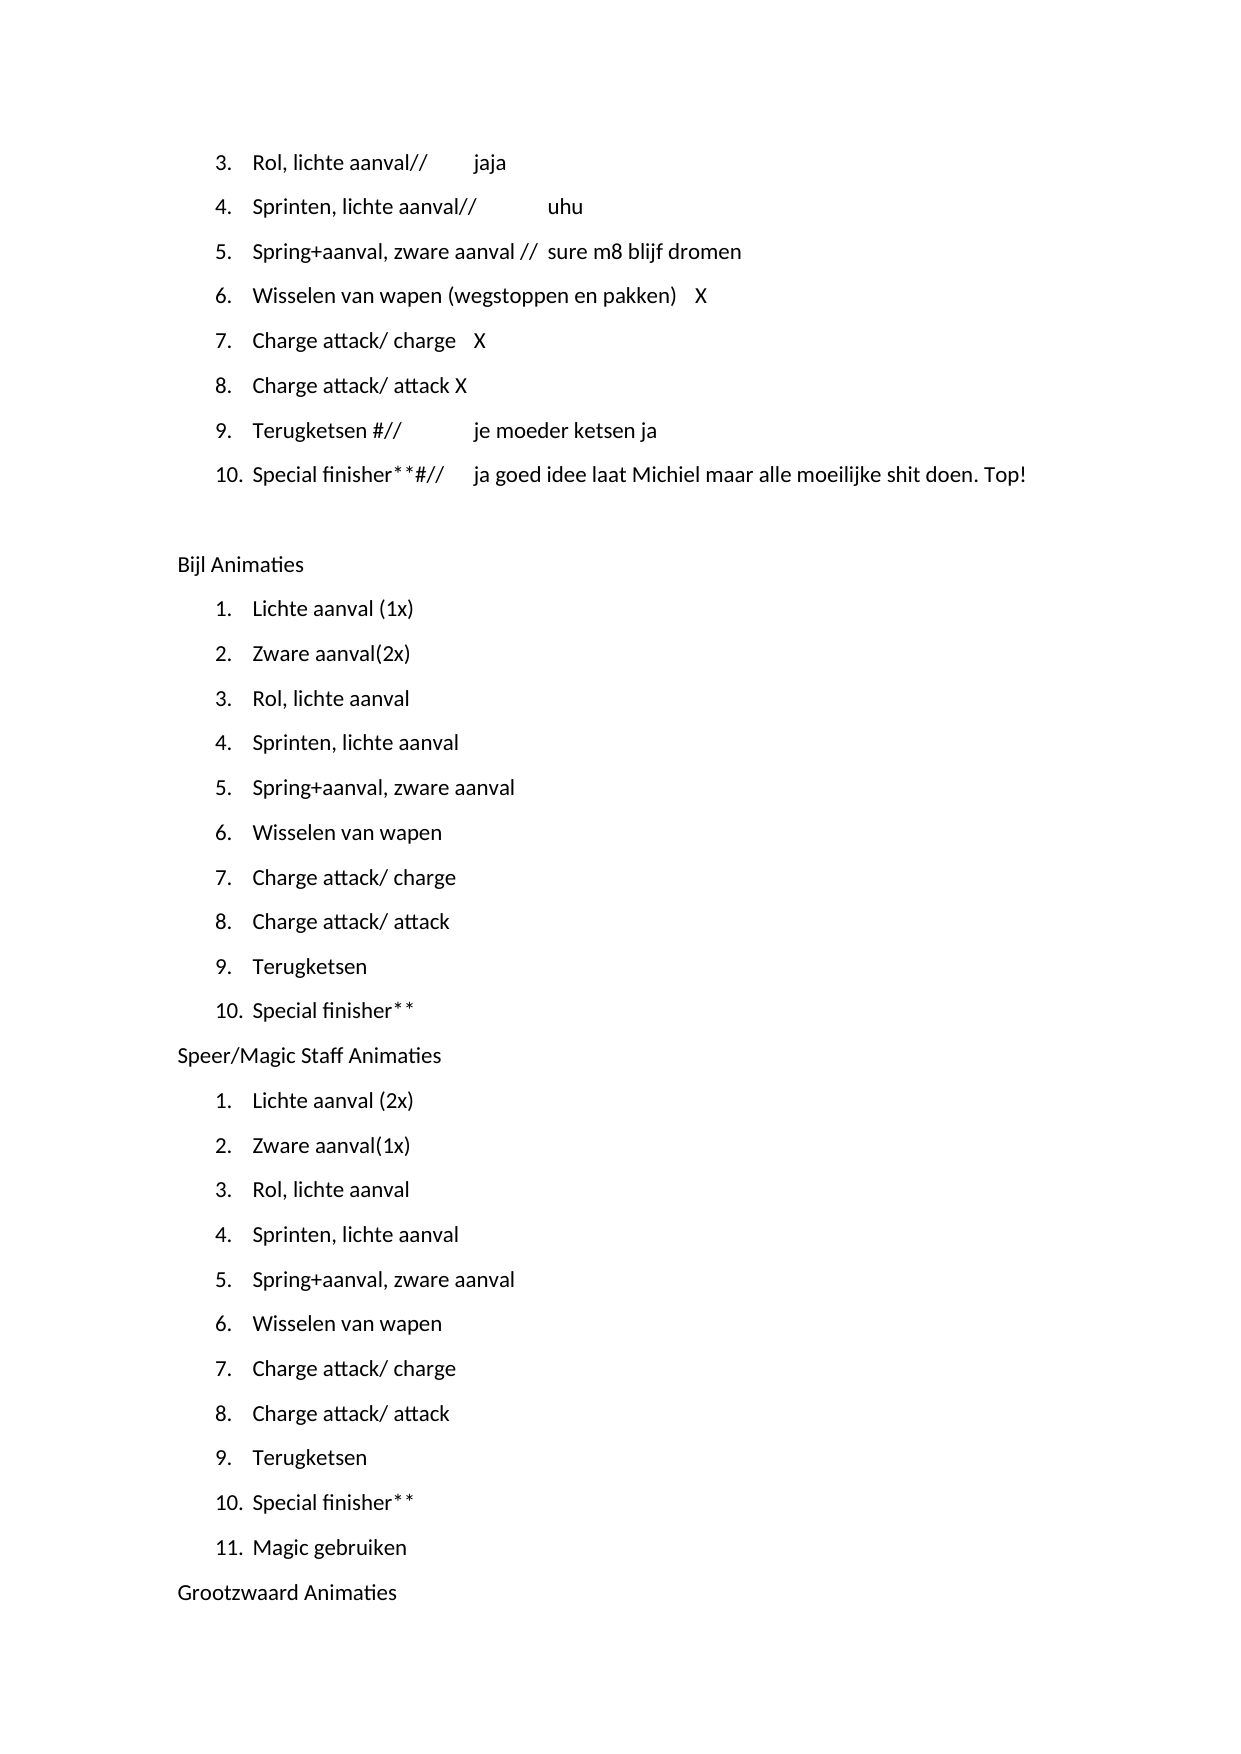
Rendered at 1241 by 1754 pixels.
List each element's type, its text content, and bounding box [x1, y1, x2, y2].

list Special finisher**#// ja goed idee laat Michiel maar alle moeilijke shit doen. Top! [215, 460, 1063, 488]
list Sprinten, lichte aanval [215, 1220, 1063, 1248]
list Special finisher** [215, 997, 1063, 1025]
list Charge attack/ charge [215, 1354, 1063, 1382]
list Spring+aanval, zware aanval // sure m8 blijf dromen [215, 237, 1063, 265]
list Rol, lichte aanval [215, 1175, 1063, 1203]
list Charge attack/ attack [215, 1399, 1063, 1427]
list Charge attack/ attack [215, 907, 1063, 935]
list Terugketsen [215, 952, 1063, 980]
list Sprinten, lichte aanval [215, 728, 1063, 757]
list Special finisher** [215, 1488, 1063, 1516]
list Wisselen van wapen (wegstoppen en pakken) X [215, 282, 1063, 310]
list Spring+aanval, zware aanval [215, 773, 1063, 801]
list Wisselen van wapen [215, 818, 1063, 846]
list Rol, lichte aanval [215, 684, 1063, 712]
list Zware aanval(1x) [215, 1131, 1063, 1159]
text Bijl Animaties [177, 550, 1063, 578]
list Lichte aanval (2x) [215, 1086, 1063, 1114]
list Charge attack/ attack X [215, 371, 1063, 399]
list Charge attack/ charge X [215, 326, 1063, 354]
list Spring+aanval, zware aanval [215, 1265, 1063, 1293]
list Charge attack/ charge [215, 863, 1063, 891]
list Lichte aanval (1x) [215, 594, 1063, 622]
list Rol, lichte aanval// jaja [215, 148, 1063, 176]
list Terugketsen [215, 1443, 1063, 1472]
list Magic gebruiken [215, 1533, 1063, 1561]
list Terugketsen #// je moeder ketsen ja [215, 416, 1063, 444]
text Speer/Magic Staff Animaties [177, 1041, 1063, 1069]
list Sprinten, lichte aanval// uhu [215, 192, 1063, 220]
list Wisselen van wapen [215, 1309, 1063, 1337]
text Grootzwaard Animaties [177, 1578, 1063, 1606]
list Zware aanval(2x) [215, 639, 1063, 667]
